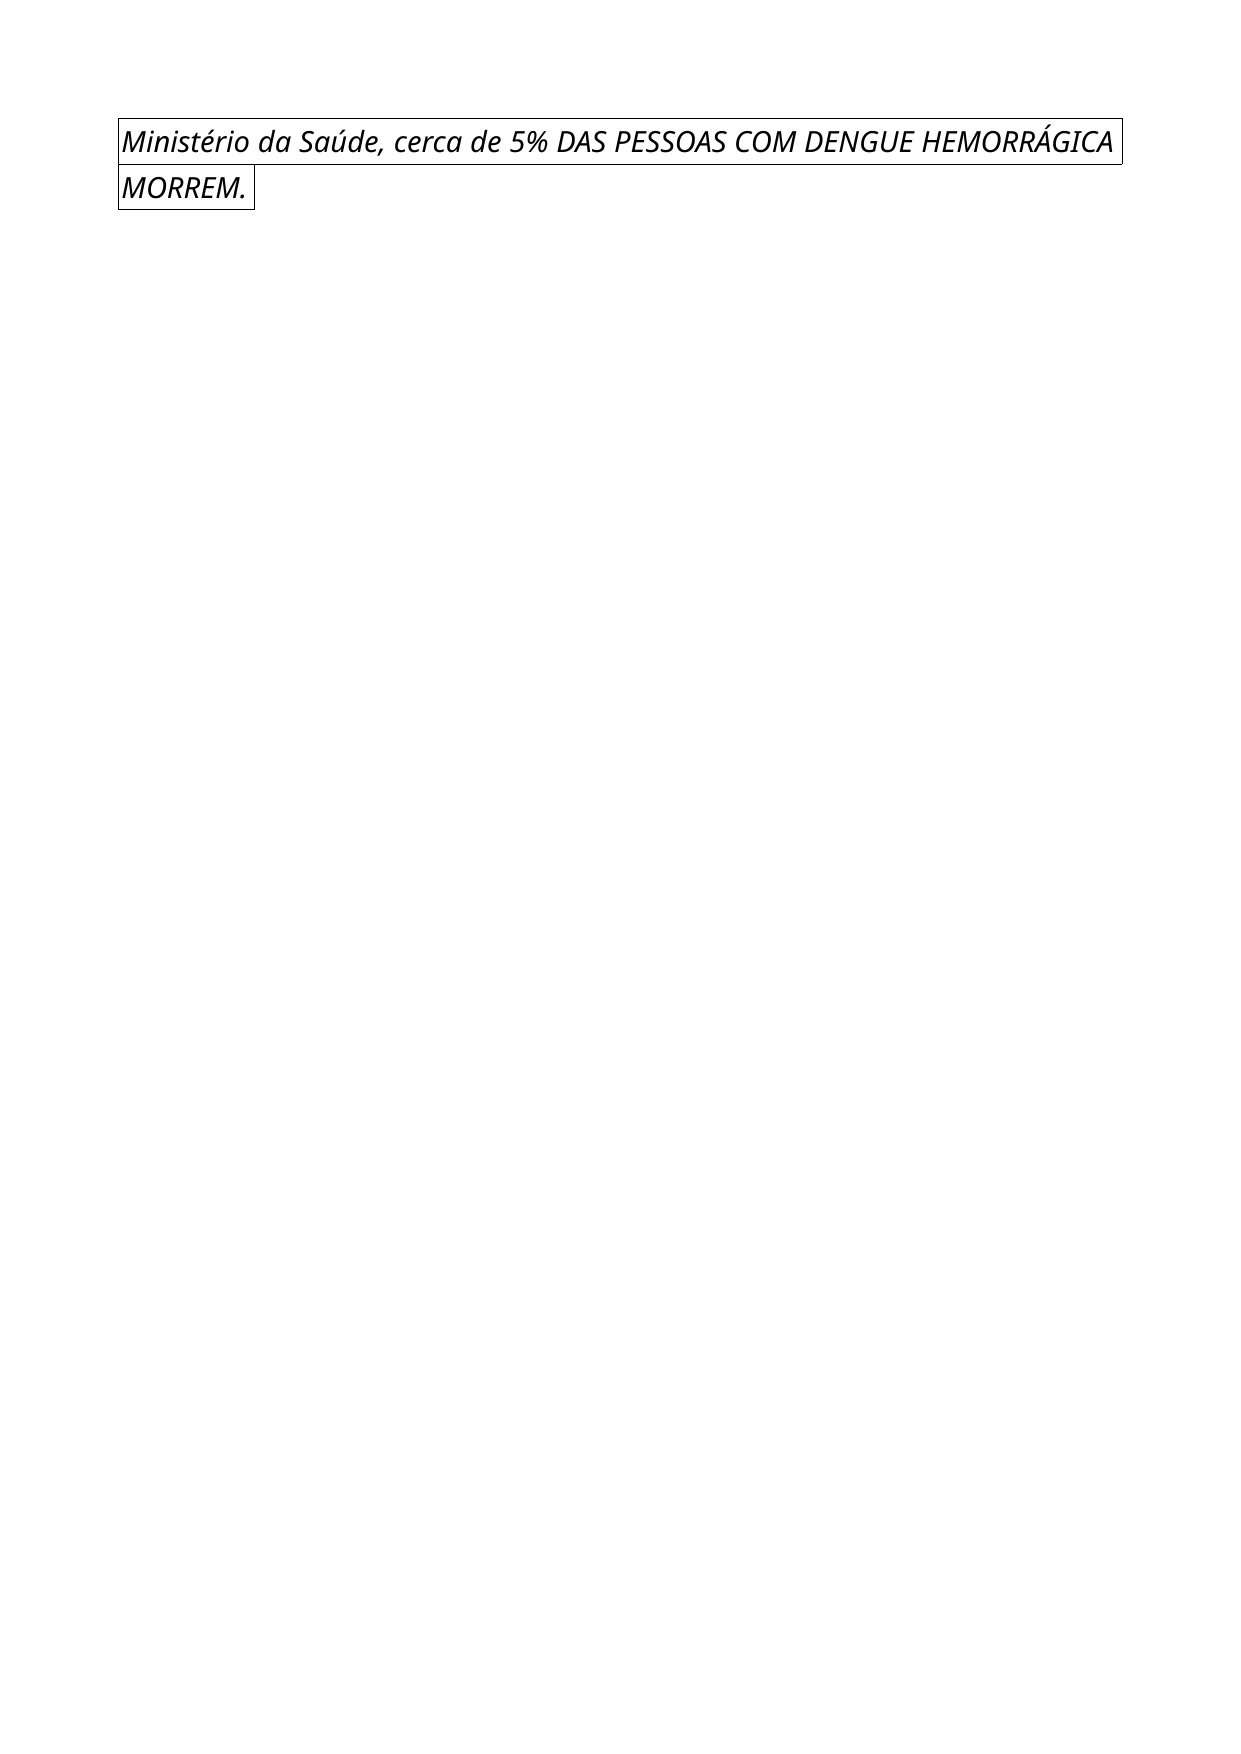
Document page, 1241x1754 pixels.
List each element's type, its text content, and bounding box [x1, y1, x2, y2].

text Ministério da Saúde, cerca de 5% DAS PESSOAS COM DENGUE HEMORRÁGICA [119, 119, 1122, 164]
text MORREM. [119, 165, 254, 209]
text [255, 165, 1122, 209]
